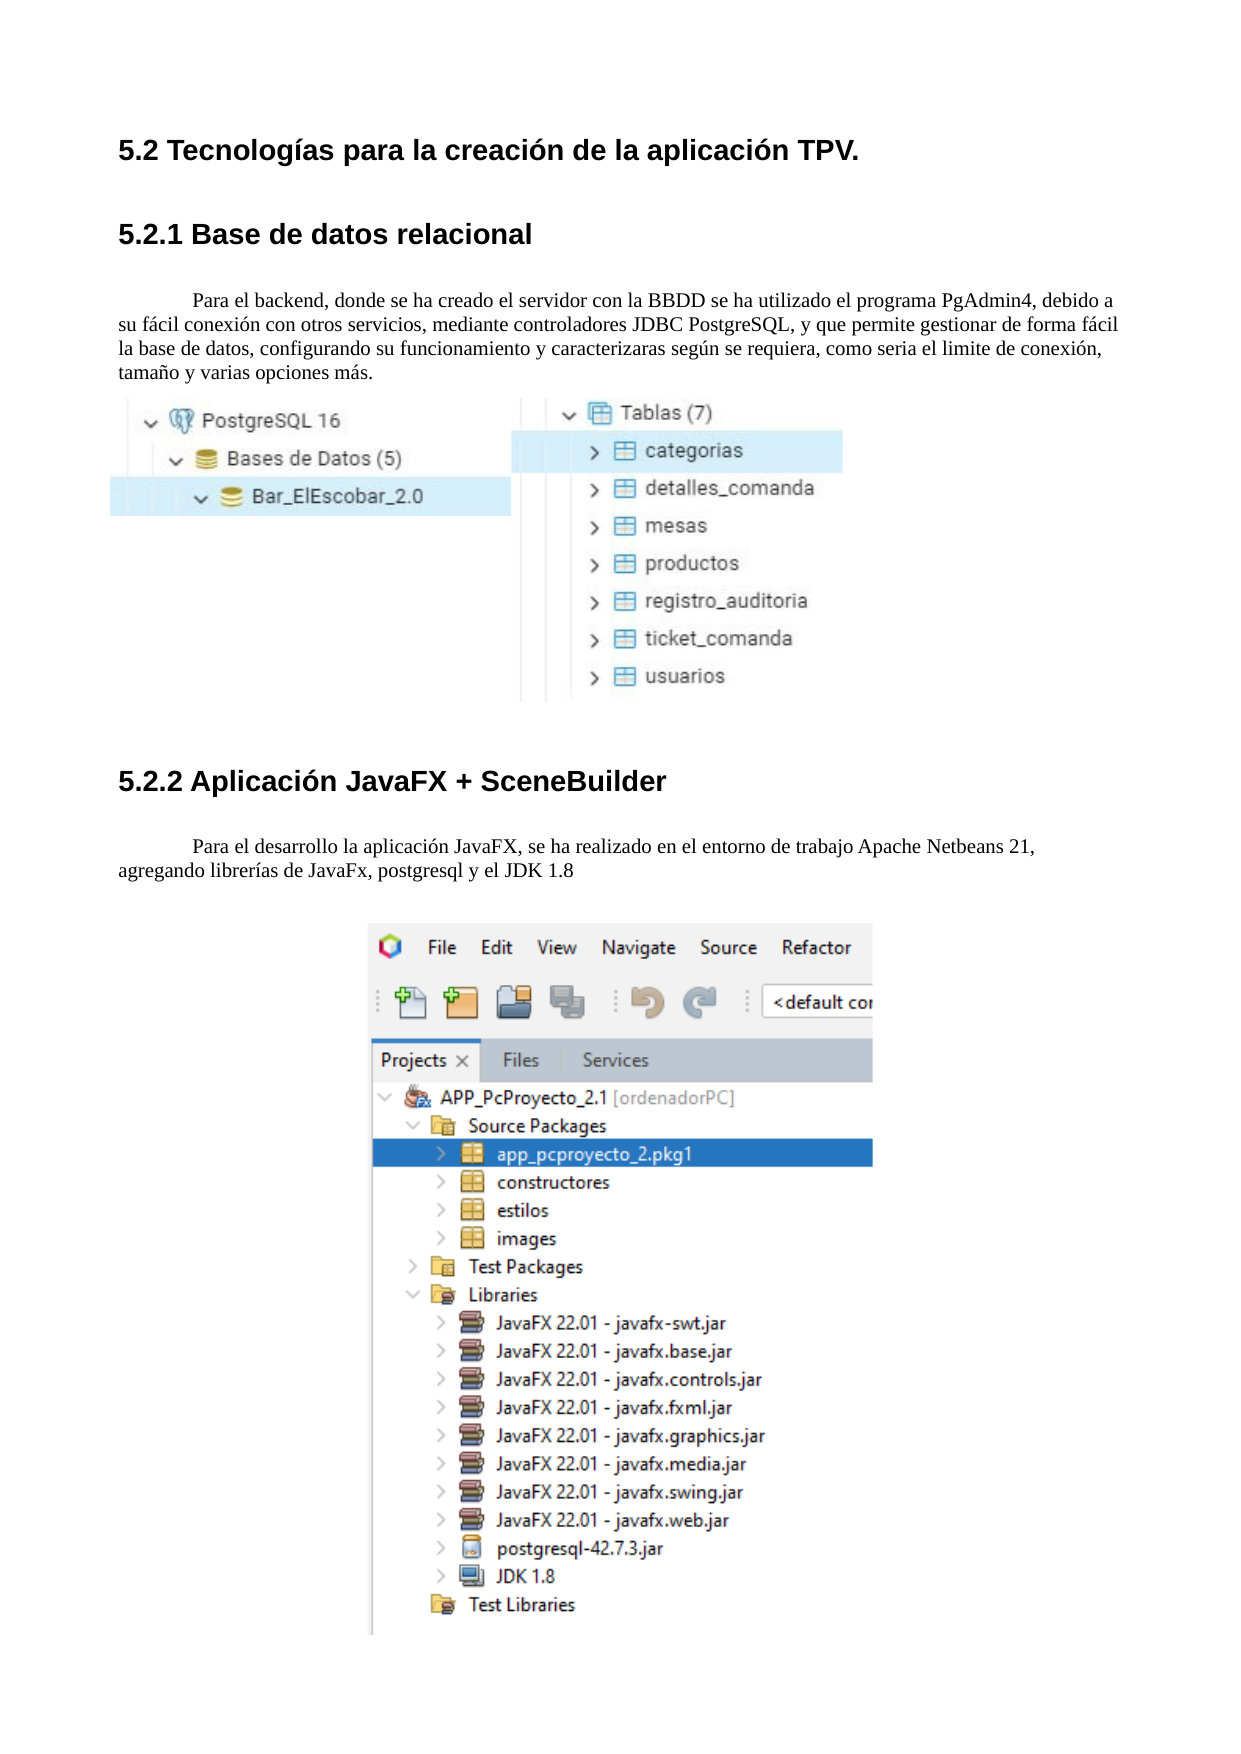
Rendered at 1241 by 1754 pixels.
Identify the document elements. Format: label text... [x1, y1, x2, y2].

text Para el backend, donde se ha creado el servidor con la BBDD se ha utilizado el programa PgAdmin4, debido a su fácil conexión con otros servicios, mediante controladores JDBC PostgreSQL, y que permite gestionar de forma fácil la base de datos, configurando su funcionamiento y caracterizaras según se requiera, como seria el limite de conexión, tamaño y varias opciones más. [118, 287, 1122, 384]
text Para el desarrollo la aplicación JavaFX, se ha realizado en el entorno de trabajo Apache Netbeans 21, agregando librerías de JavaFx, postgresql y el JDK 1.8 [118, 834, 1122, 882]
picture [110, 398, 843, 702]
subtitle 5.2.1 Base de datos relacional [118, 217, 1122, 251]
subtitle 5.2.2 Aplicación JavaFX + SceneBuilder [118, 764, 1122, 798]
picture [367, 923, 873, 1635]
subtitle 5.2 Tecnologías para la creación de la aplicación TPV. [118, 133, 1122, 166]
